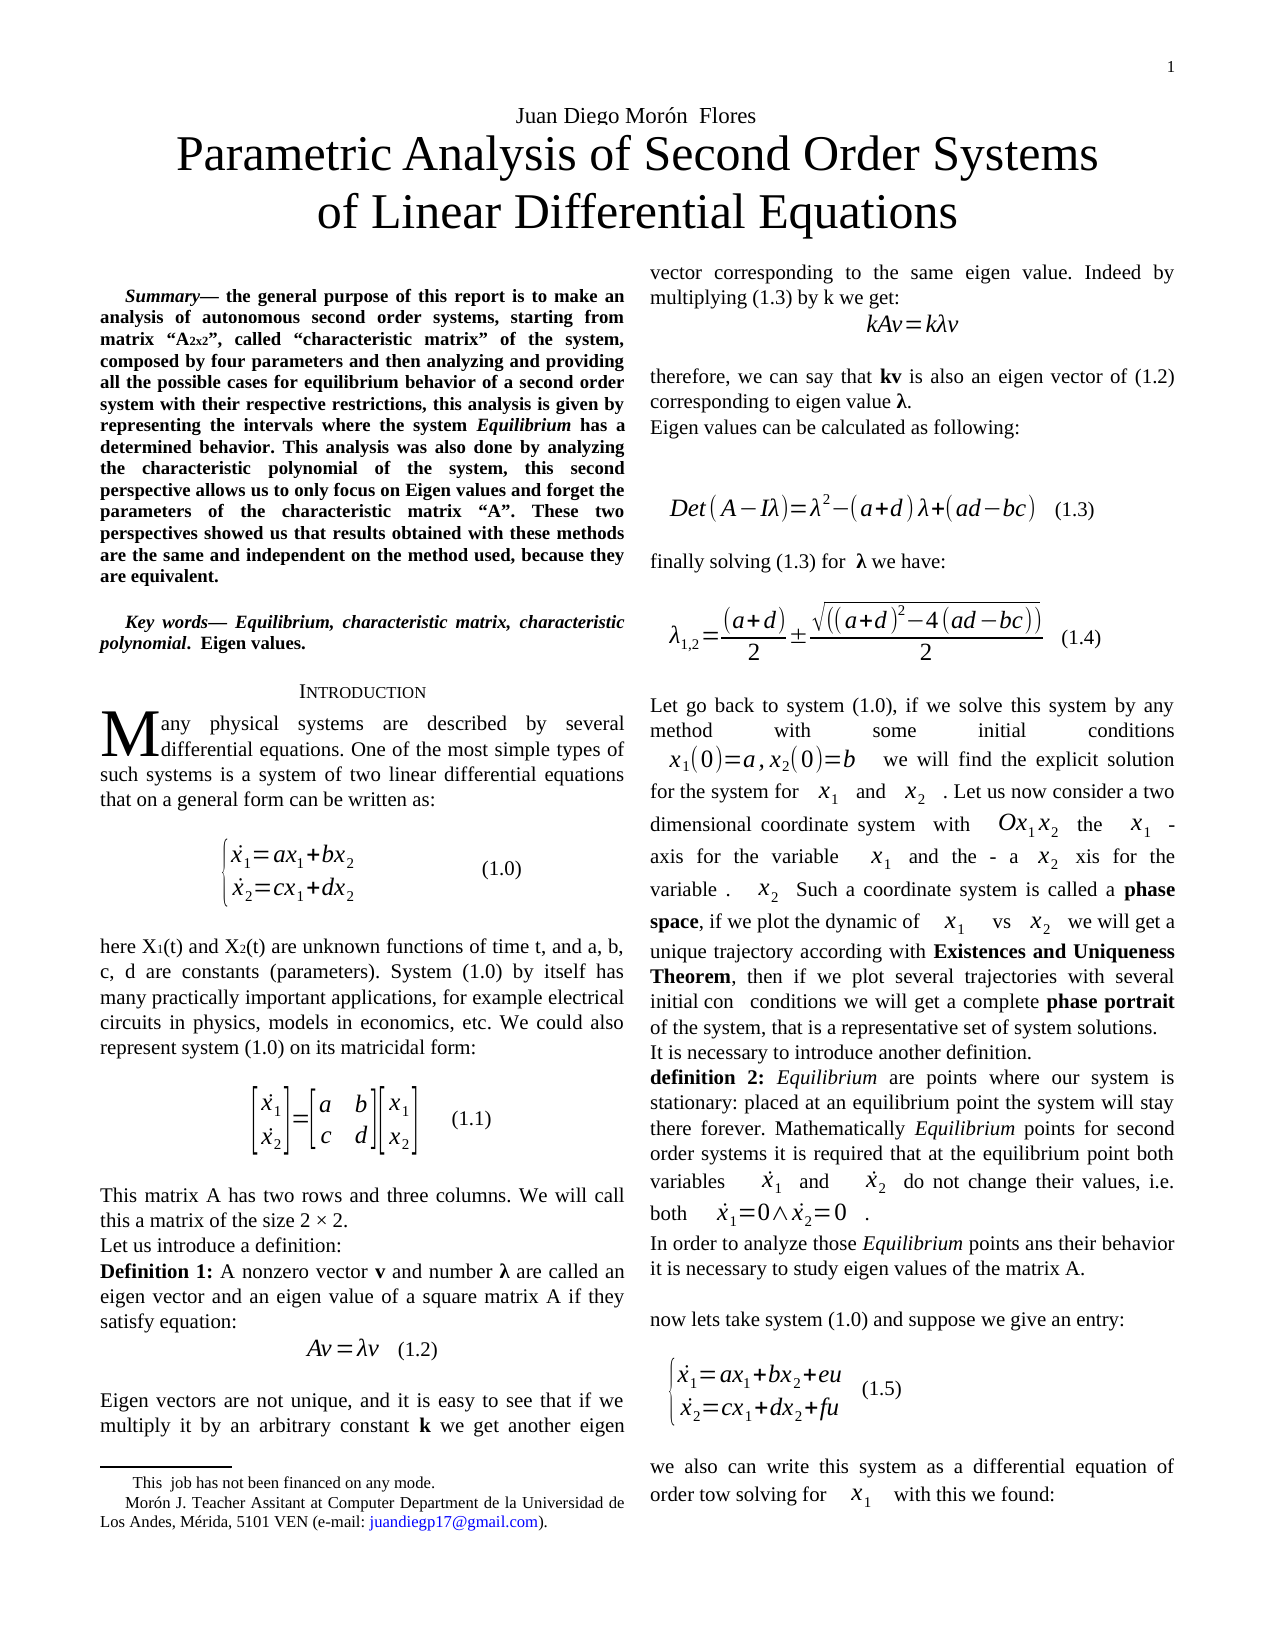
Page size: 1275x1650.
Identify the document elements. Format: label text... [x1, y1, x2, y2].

title Parametric Analysis of Second Order Systems of Linear Differential Equations [150, 124, 1125, 239]
text Summary— the general purpose of this report is to make an analysis of autonomous second order systems, starting from matrix “A2x2”, called “characteristic matrix” of the system, composed by four parameters and then analyzing and providing all the possible cases for equilibrium behavior of a second order system with their respective restrictions, this analysis is given by representing the intervals where the system Equilibrium has a determined behavior. This analysis was also done by analyzing the characteristic polynomial of the system, this second perspective allows us to only focus on Eigen values and forget the parameters of the characteristic matrix “A”. These two perspectives showed us that results obtained with these methods are the same and independent on the method used, because they are equivalent. [100, 285, 625, 587]
text here X1(t) and X2(t) are unknown functions of time t, and a, b, c, d are constants (parameters). System (1.0) by itself has many practically important applications, for example electrical circuits in physics, models in economics, etc. We could also represent system (1.0) on its matricidal form: [100, 934, 625, 1059]
text This job has not been financed on any mode. [100, 1473, 625, 1492]
text Let us introduce a definition: [100, 1233, 625, 1257]
text Definition 1: A nonzero vector v and number λ are called an eigen vector and an eigen value of a square matrix A if they satisfy equation: [100, 1259, 625, 1333]
text Let go back to system (1.0), if we solve this system by any method with some initial conditions we will find the explicit solution for the system forand. Let us now consider a two dimensional coordinate system with the - axis for the variable and the - axis for the variable . Such a coordinate system is called a phase space, if we plot the dynamic of vswe will get a unique trajectory according with Existences and Uniqueness Theorem, then if we plot several trajectories with several initial con conditions we will get a complete phase portrait of the system, that is a representative set of system solutions. [650, 693, 1175, 1039]
text Eigen values can be calculated as following: [650, 414, 1175, 439]
text definition 2: Equilibrium are points where our system is stationary: placed at an equilibrium point the system will stay there forever. Mathematically Equilibrium points for second order systems it is required that at the equilibrium point both variables and do not change their values, i.e. both . [650, 1065, 1175, 1230]
text Juan Diego Morón Flores [163, 102, 1108, 124]
text now lets take system (1.0) and suppose we give an entry: [650, 1307, 1175, 1331]
text (1.1) [100, 1085, 625, 1157]
text Many physical systems are described by several differential equations. One of the most simple types of such systems is a system of two linear differential equations that on a general form can be written as: [100, 711, 625, 811]
text Morón J. Teacher Assitant at Computer Department de la Universidad de Los Andes, Mérida, 5101 VEN (e-mail: juandiegp17@gmail.com). [100, 1492, 625, 1531]
text (1.4) [650, 600, 1175, 667]
text we also can write this system as a differential equation of order tow solving for with this we found: [650, 1454, 1175, 1510]
text (1.0) [100, 837, 625, 908]
text In order to analyze those Equilibrium points ans their behavior it is necessary to study eigen values of the matrix A. [650, 1231, 1175, 1280]
text This matrix A has two rows and three columns. We will call this a matrix of the size 2 × 2. [100, 1183, 625, 1232]
subtitle Introduction [100, 679, 625, 703]
text Eigen vectors are not unique, and it is easy to see that if we multiply it by an arbitrary constant k we get another eigen vector corresponding to the same eigen value. Indeed by multiplying (1.3) by k we get: [100, 1388, 625, 1437]
text therefore, we can say that kv is also an eigen vector of (1.2) corresponding to eigen value λ. [650, 364, 1175, 413]
text Eigen vectors are not unique, and it is easy to see that if we multiply it by an arbitrary constant k we get another eigen vector corresponding to the same eigen value. Indeed by multiplying (1.3) by k we get: [650, 100, 1175, 309]
text (1.2) [100, 1334, 625, 1362]
text (1.3) [650, 490, 1175, 523]
text It is necessary to introduce another definition. [650, 1040, 1175, 1064]
text Key words— Equilibrium, characteristic matrix, characteristic polynomial. Eigen values. [100, 611, 625, 654]
text finally solving (1.3) for λ we have: [650, 549, 1175, 573]
text (1.5) [650, 1357, 1175, 1427]
